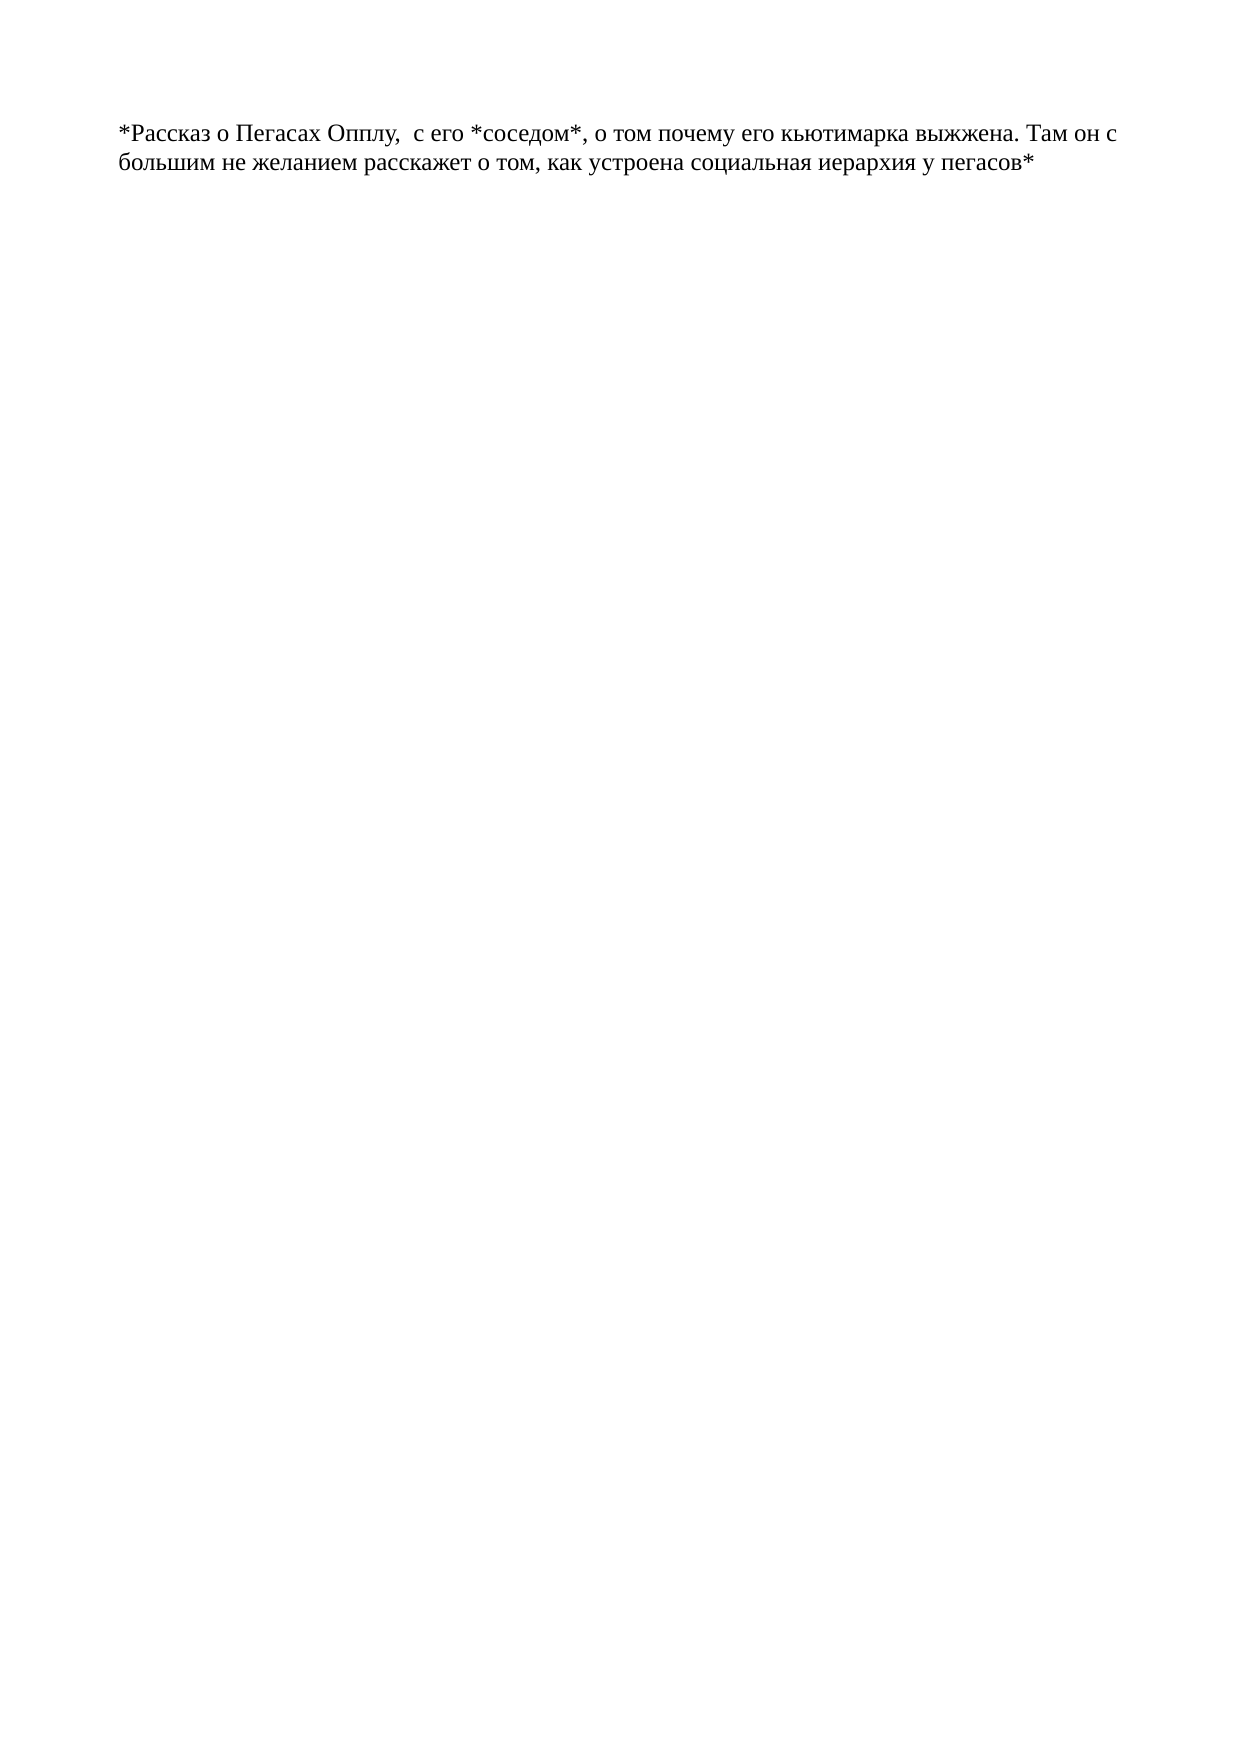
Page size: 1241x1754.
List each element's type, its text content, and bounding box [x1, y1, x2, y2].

text *Рассказ о Пегасах Опплу, с его *соседом*, о том почему его кьютимарка выжжена. Там он с большим не желанием расскажет о том, как устроена социальная иерархия у пегасов* [118, 118, 1122, 176]
